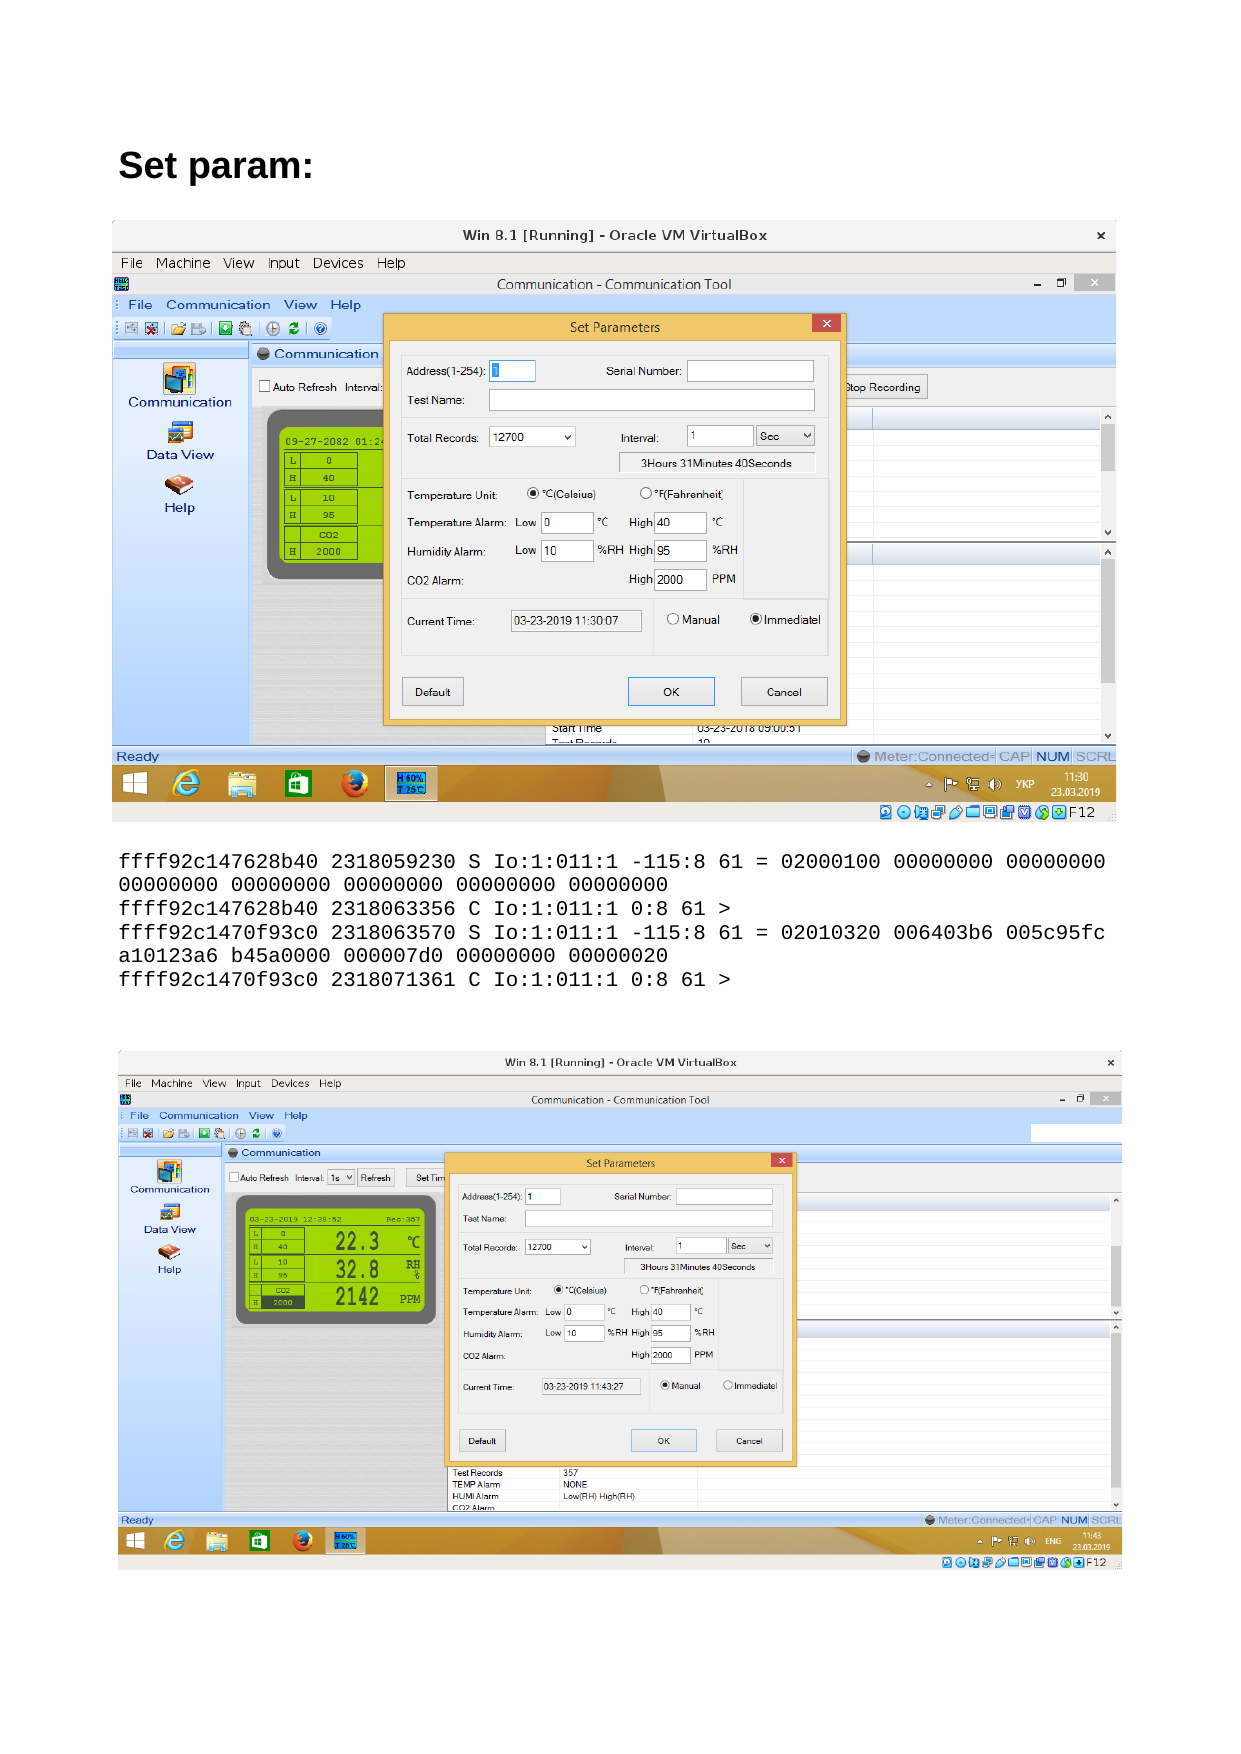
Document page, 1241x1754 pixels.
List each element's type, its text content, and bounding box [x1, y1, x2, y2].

text ffff92c147628b40 2318063356 C Io:1:011:1 0:8 61 > [118, 898, 1122, 922]
picture [112, 220, 1117, 822]
text ffff92c147628b40 2318059230 S Io:1:011:1 -115:8 61 = 02000100 00000000 00000000 00000000 00000000 00000000 00000000 00000000 [118, 851, 1122, 898]
text ffff92c1470f93c0 2318063570 S Io:1:011:1 -115:8 61 = 02010320 006403b6 005c95fc a10123a6 b45a0000 000007d0 00000000 00000020 [118, 922, 1122, 969]
subtitle Set param: [118, 143, 1122, 187]
picture [118, 1050, 1123, 1570]
text ffff92c1470f93c0 2318071361 C Io:1:011:1 0:8 61 > [118, 969, 1122, 993]
